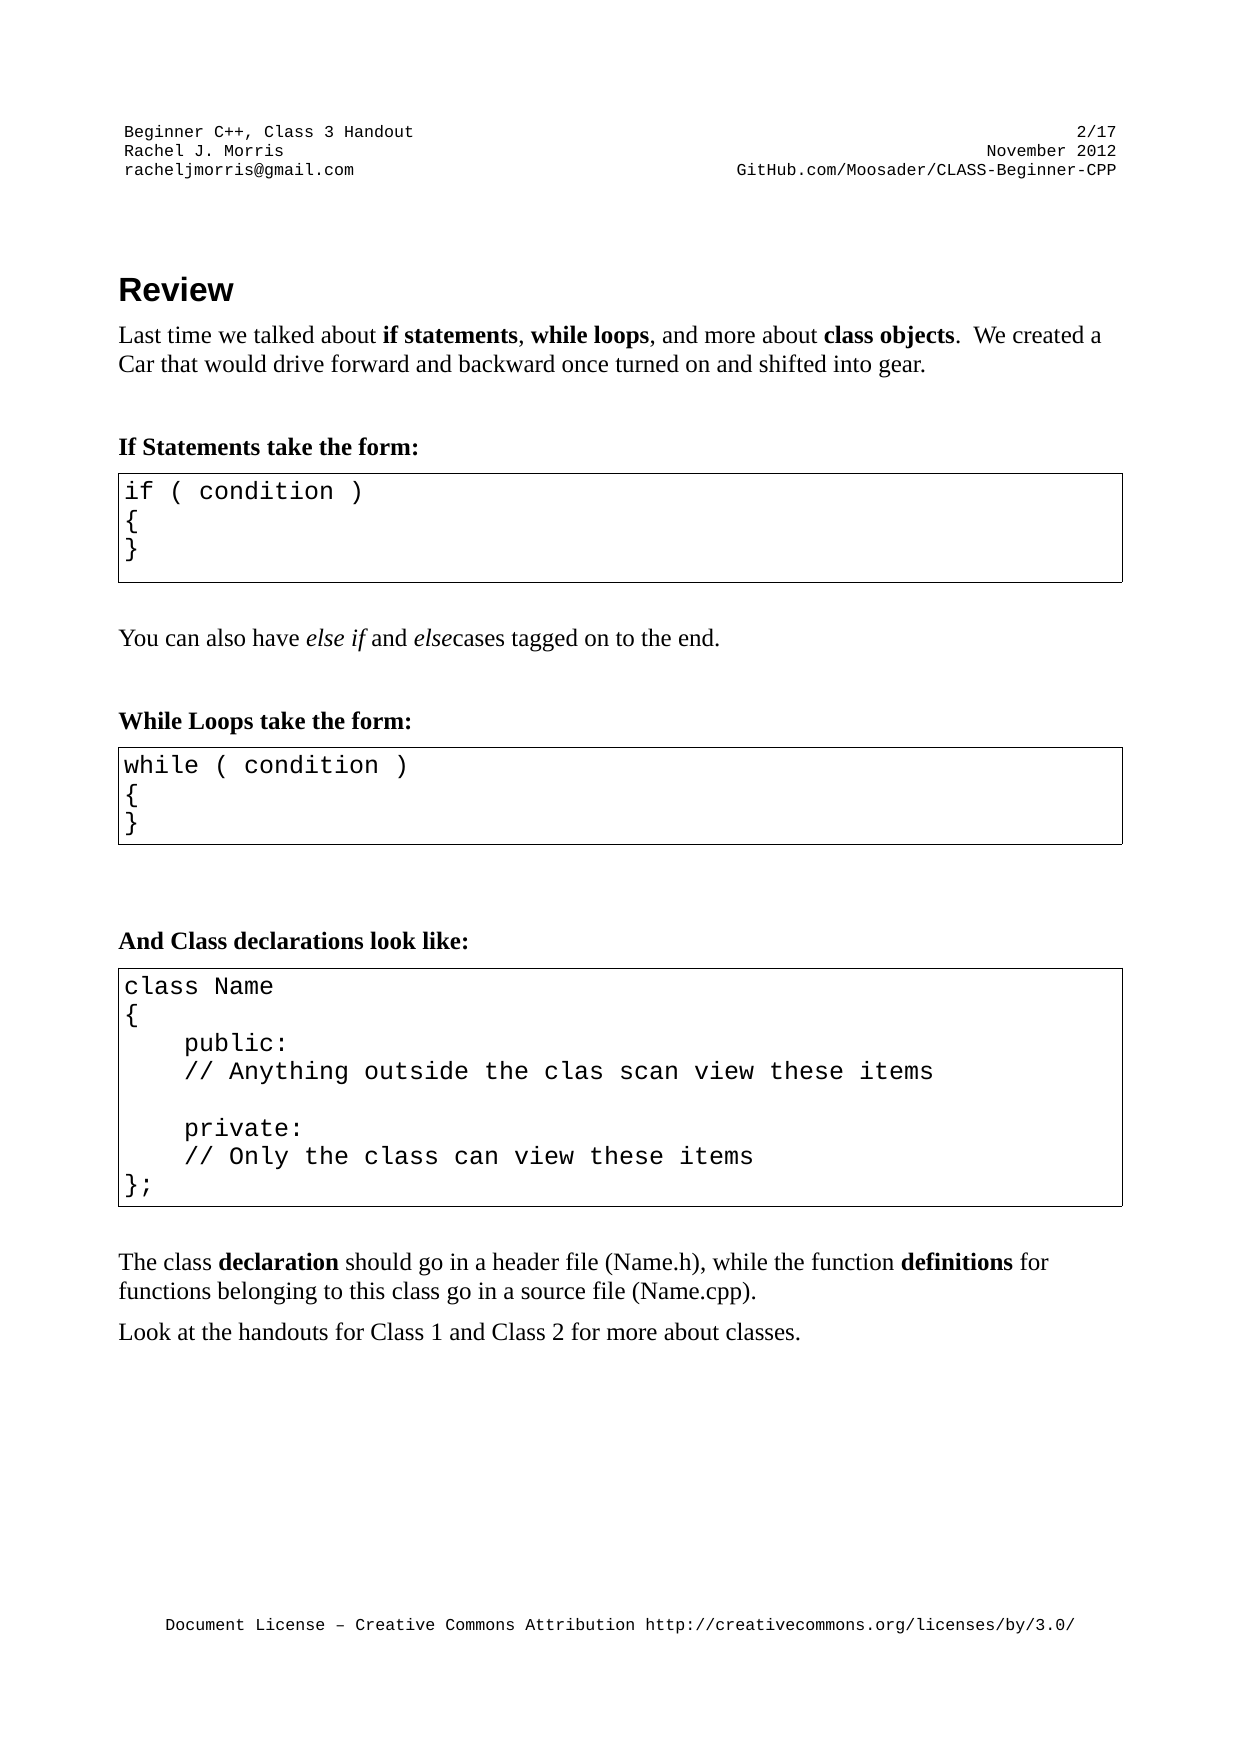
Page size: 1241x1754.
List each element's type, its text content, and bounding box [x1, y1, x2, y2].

table_header class Name { public: // Anything outside the clas scan view these items private: // Only the class can view these items }; [119, 969, 1122, 1206]
text If Statements take the form: [118, 432, 1122, 461]
table_header if ( condition ) { } [119, 474, 1122, 582]
table_header while ( condition ) { } [119, 748, 1122, 844]
subtitle Review [118, 269, 1122, 308]
text Last time we talked about if statements, while loops, and more about class objects. We created a Car that would drive forward and backward once turned on and shifted into gear. [118, 321, 1122, 378]
text You can also have else if and elsecases tagged on to the end. [118, 623, 1122, 652]
text The class declaration should go in a header file (Name.h), while the function definitions for functions belonging to this class go in a source file (Name.cpp). [118, 1247, 1122, 1305]
text And Class declarations look like: [118, 926, 1122, 955]
text While Loops take the form: [118, 706, 1122, 735]
text Look at the handouts for Class 1 and Class 2 for more about classes. [118, 1317, 1122, 1346]
